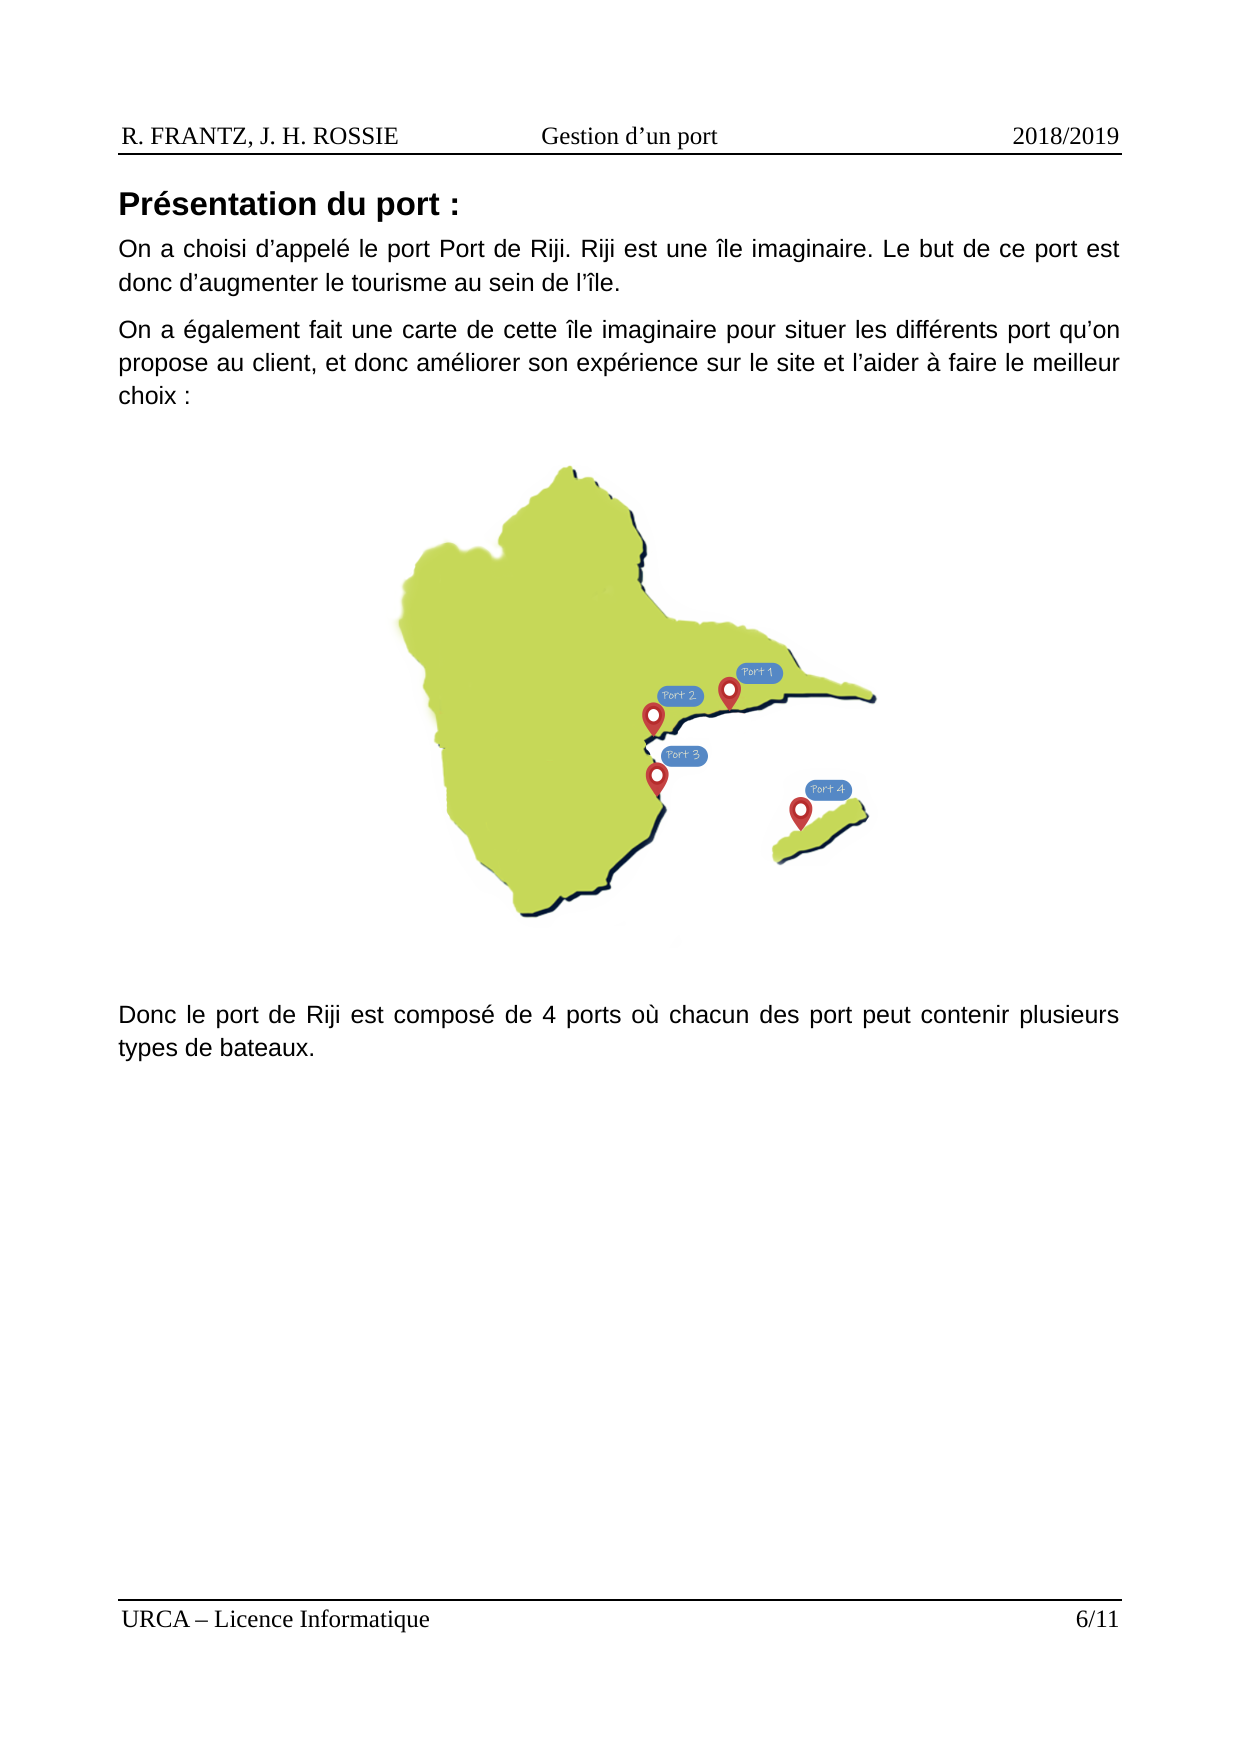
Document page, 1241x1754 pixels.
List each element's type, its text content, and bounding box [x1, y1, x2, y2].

subtitle Présentation du port : [118, 184, 1122, 222]
text On a également fait une carte de cette île imaginaire pour situer les différents port qu’on propose au client, et donc améliorer son expérience sur le site et l’aider à faire le meilleur choix : [118, 315, 1122, 410]
picture [335, 451, 932, 948]
text On a choisi d’appelé le port Port de Riji. Riji est une île imaginaire. Le but de ce port est donc d’augmenter le tourisme au sein de l’île. [118, 234, 1122, 296]
text Donc le port de Riji est composé de 4 ports où chacun des port peut contenir plusieurs types de bateaux. [118, 1000, 1122, 1062]
